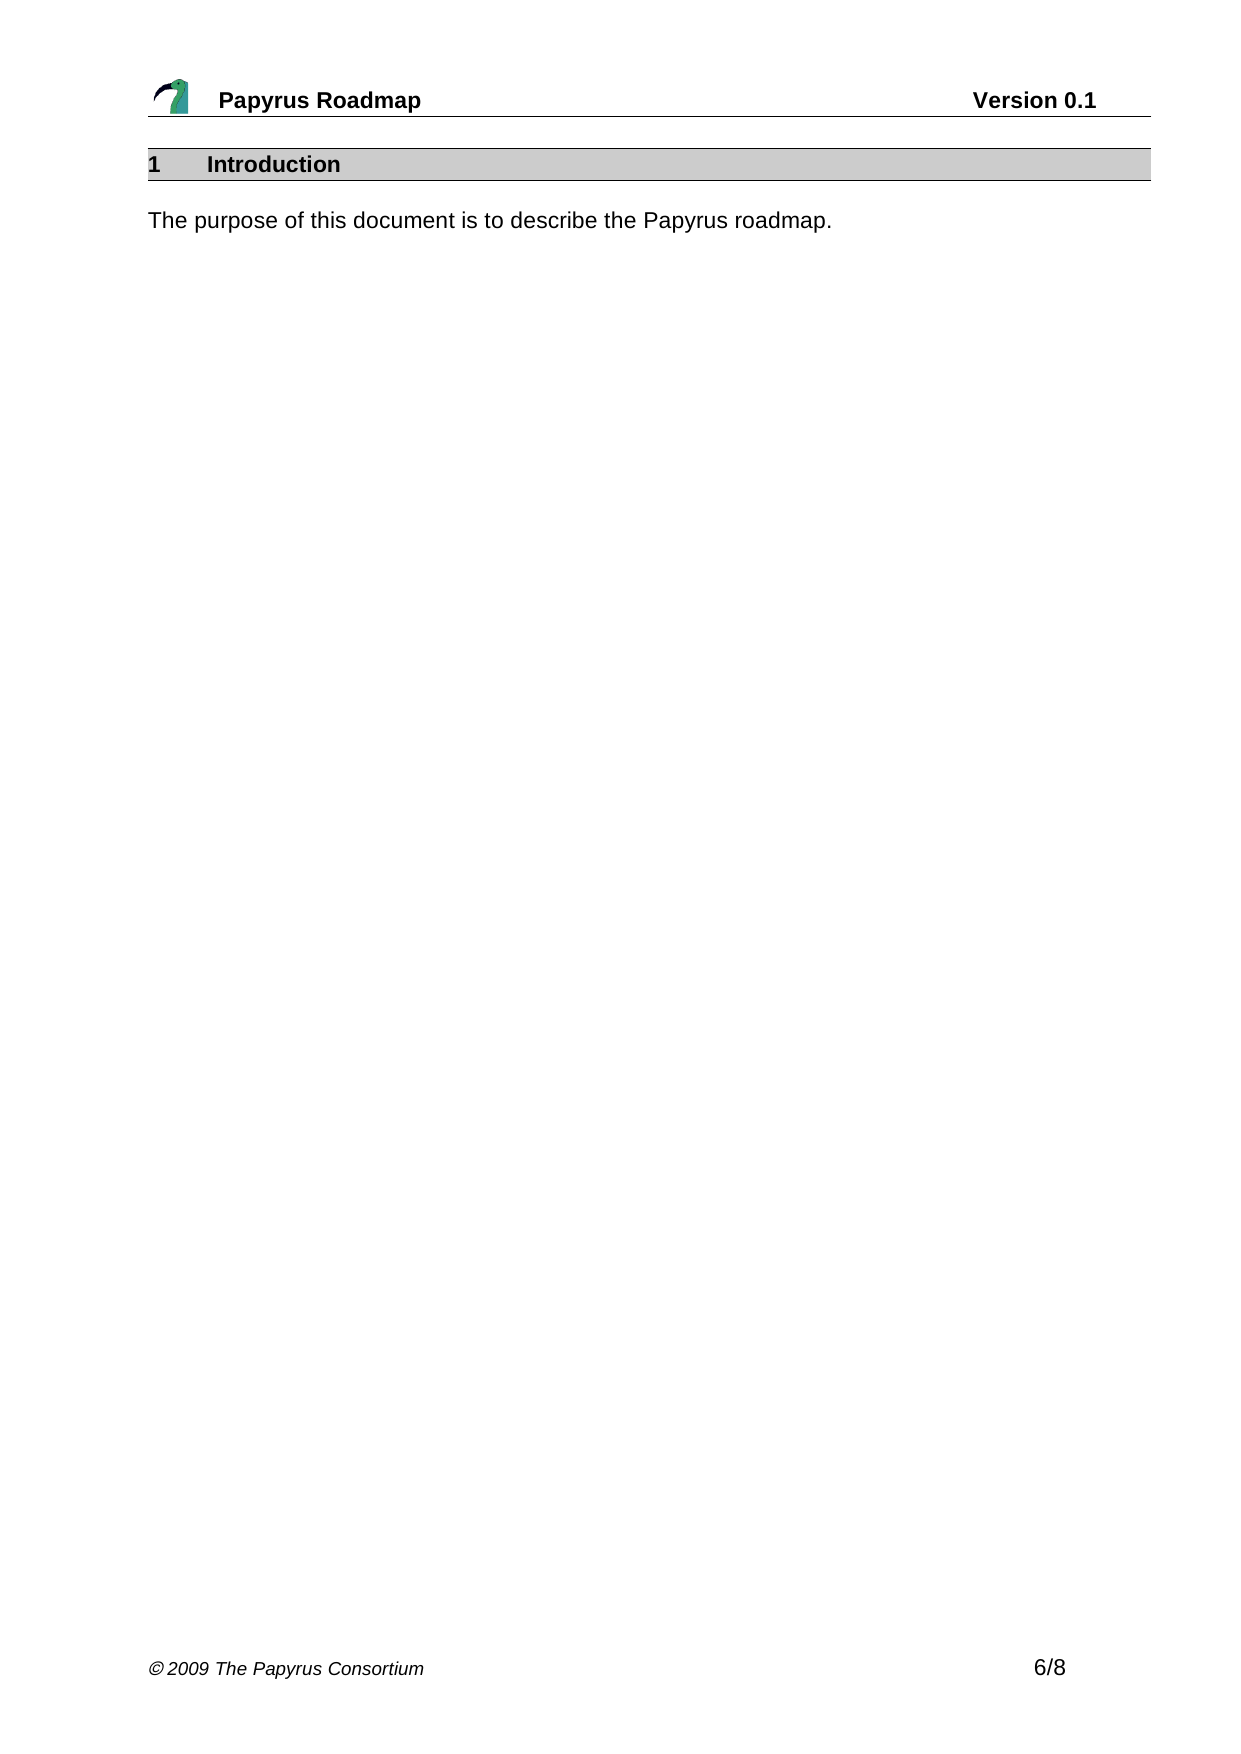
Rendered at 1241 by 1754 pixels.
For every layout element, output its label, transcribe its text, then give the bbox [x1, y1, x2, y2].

text The purpose of this document is to describe the Papyrus roadmap. [148, 206, 1151, 233]
picture [153, 79, 189, 114]
subtitle Introduction [148, 149, 1151, 180]
